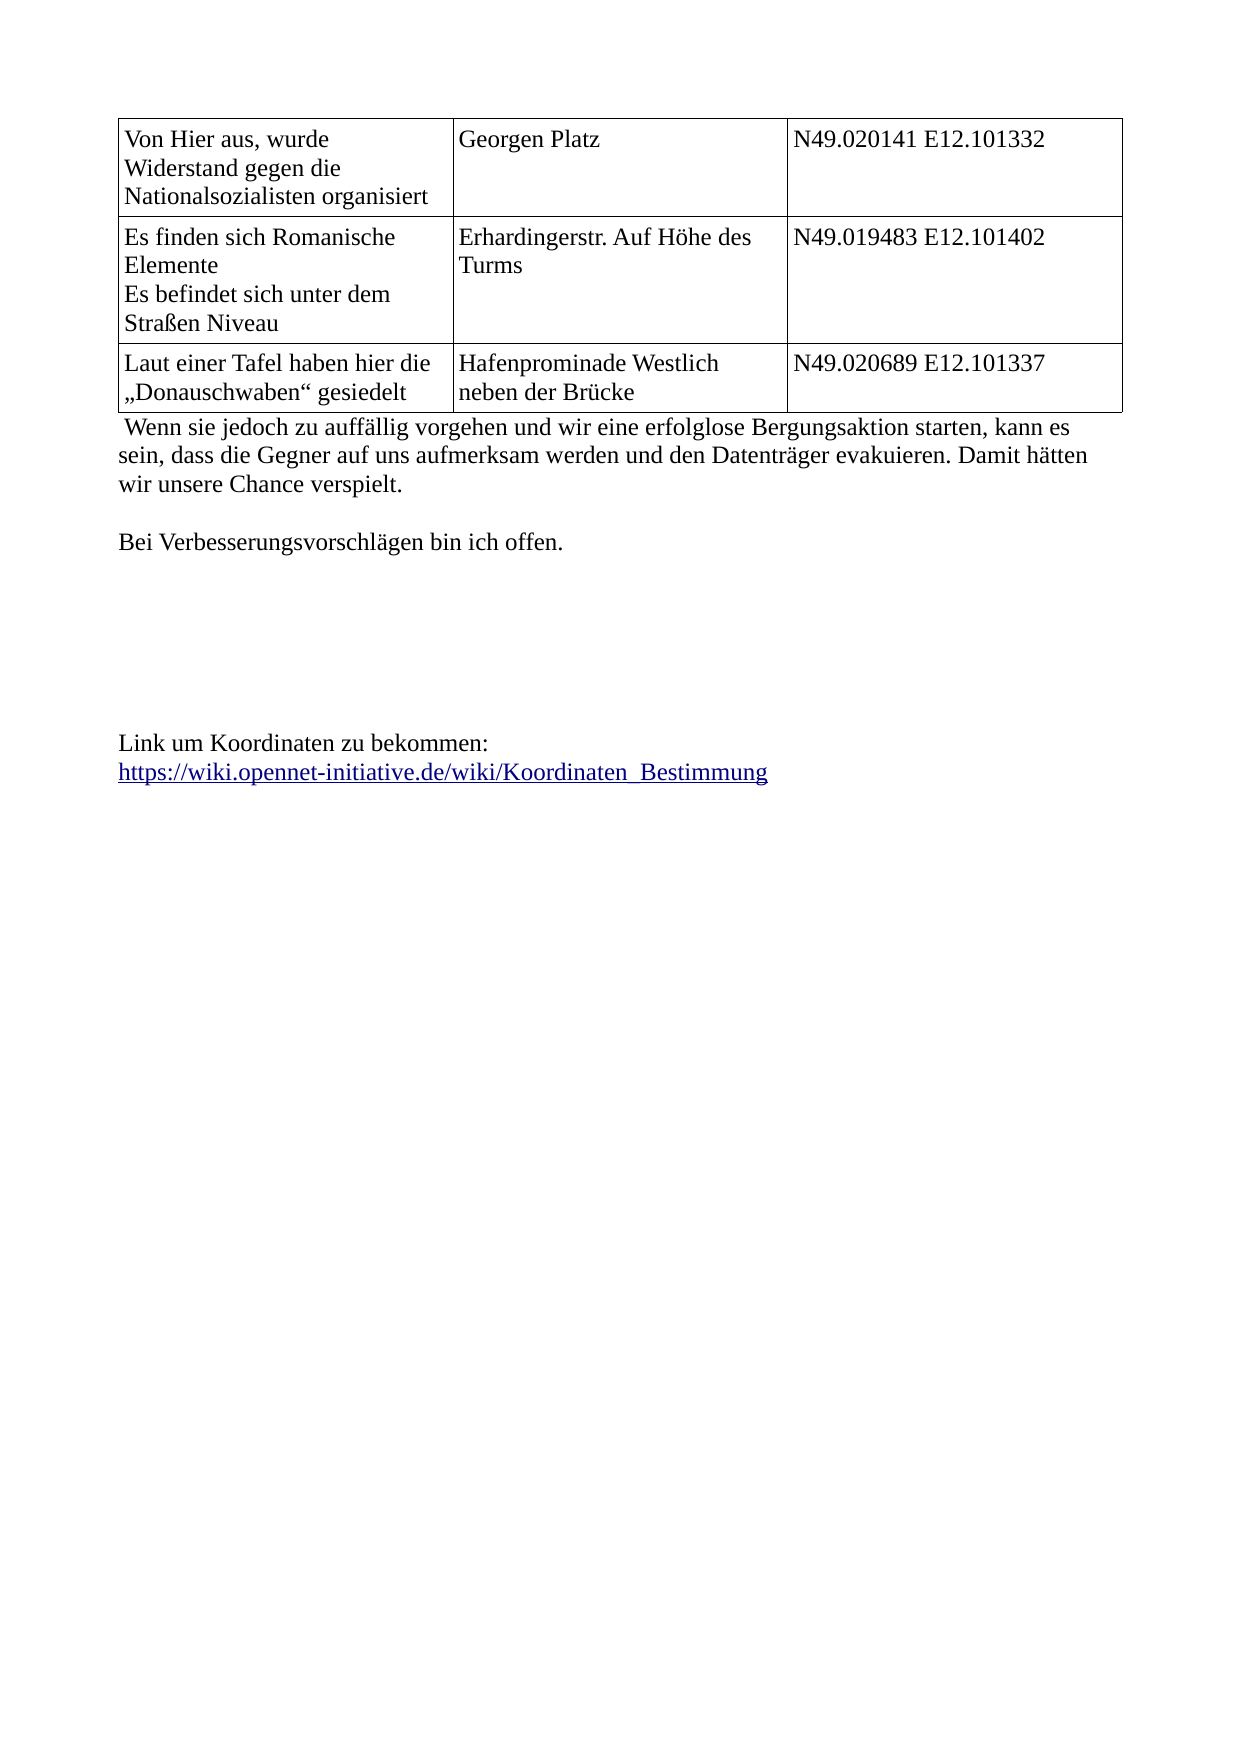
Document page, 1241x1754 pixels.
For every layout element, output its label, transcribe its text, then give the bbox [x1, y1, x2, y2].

table_cell Hafenprominade Westlich neben der Brücke [454, 344, 787, 412]
text Bei Verbesserungsvorschlägen bin ich offen. [118, 527, 1122, 555]
table_cell Von Hier aus, wurde Widerstand gegen die Nationalsozialisten organisiert [119, 119, 453, 216]
table_cell Es finden sich Romanische Elemente Es befindet sich unter dem Straßen Niveau [119, 217, 453, 342]
table_cell N49.020689 E12.101337 [788, 344, 1122, 412]
table_cell Laut einer Tafel haben hier die „Donauschwaben“ gesiedelt [119, 344, 453, 412]
table_cell Erhardingerstr. Auf Höhe des Turms [454, 217, 787, 342]
table_cell Georgen Platz [454, 119, 787, 216]
text Link um Koordinaten zu bekommen: https://wiki.opennet-initiative.de/wiki/Koordinaten_Bestimmung [118, 728, 1122, 785]
table_cell N49.019483 E12.101402 [788, 217, 1122, 342]
table_cell N49.020141 E12.101332 [788, 119, 1122, 216]
text Wenn sie jedoch zu auffällig vorgehen und wir eine erfolglose Bergungsaktion starten, kann es sein, dass die Gegner auf uns aufmerksam werden und den Datenträger evakuieren. Damit hätten wir unsere Chance verspielt. [118, 413, 1122, 498]
